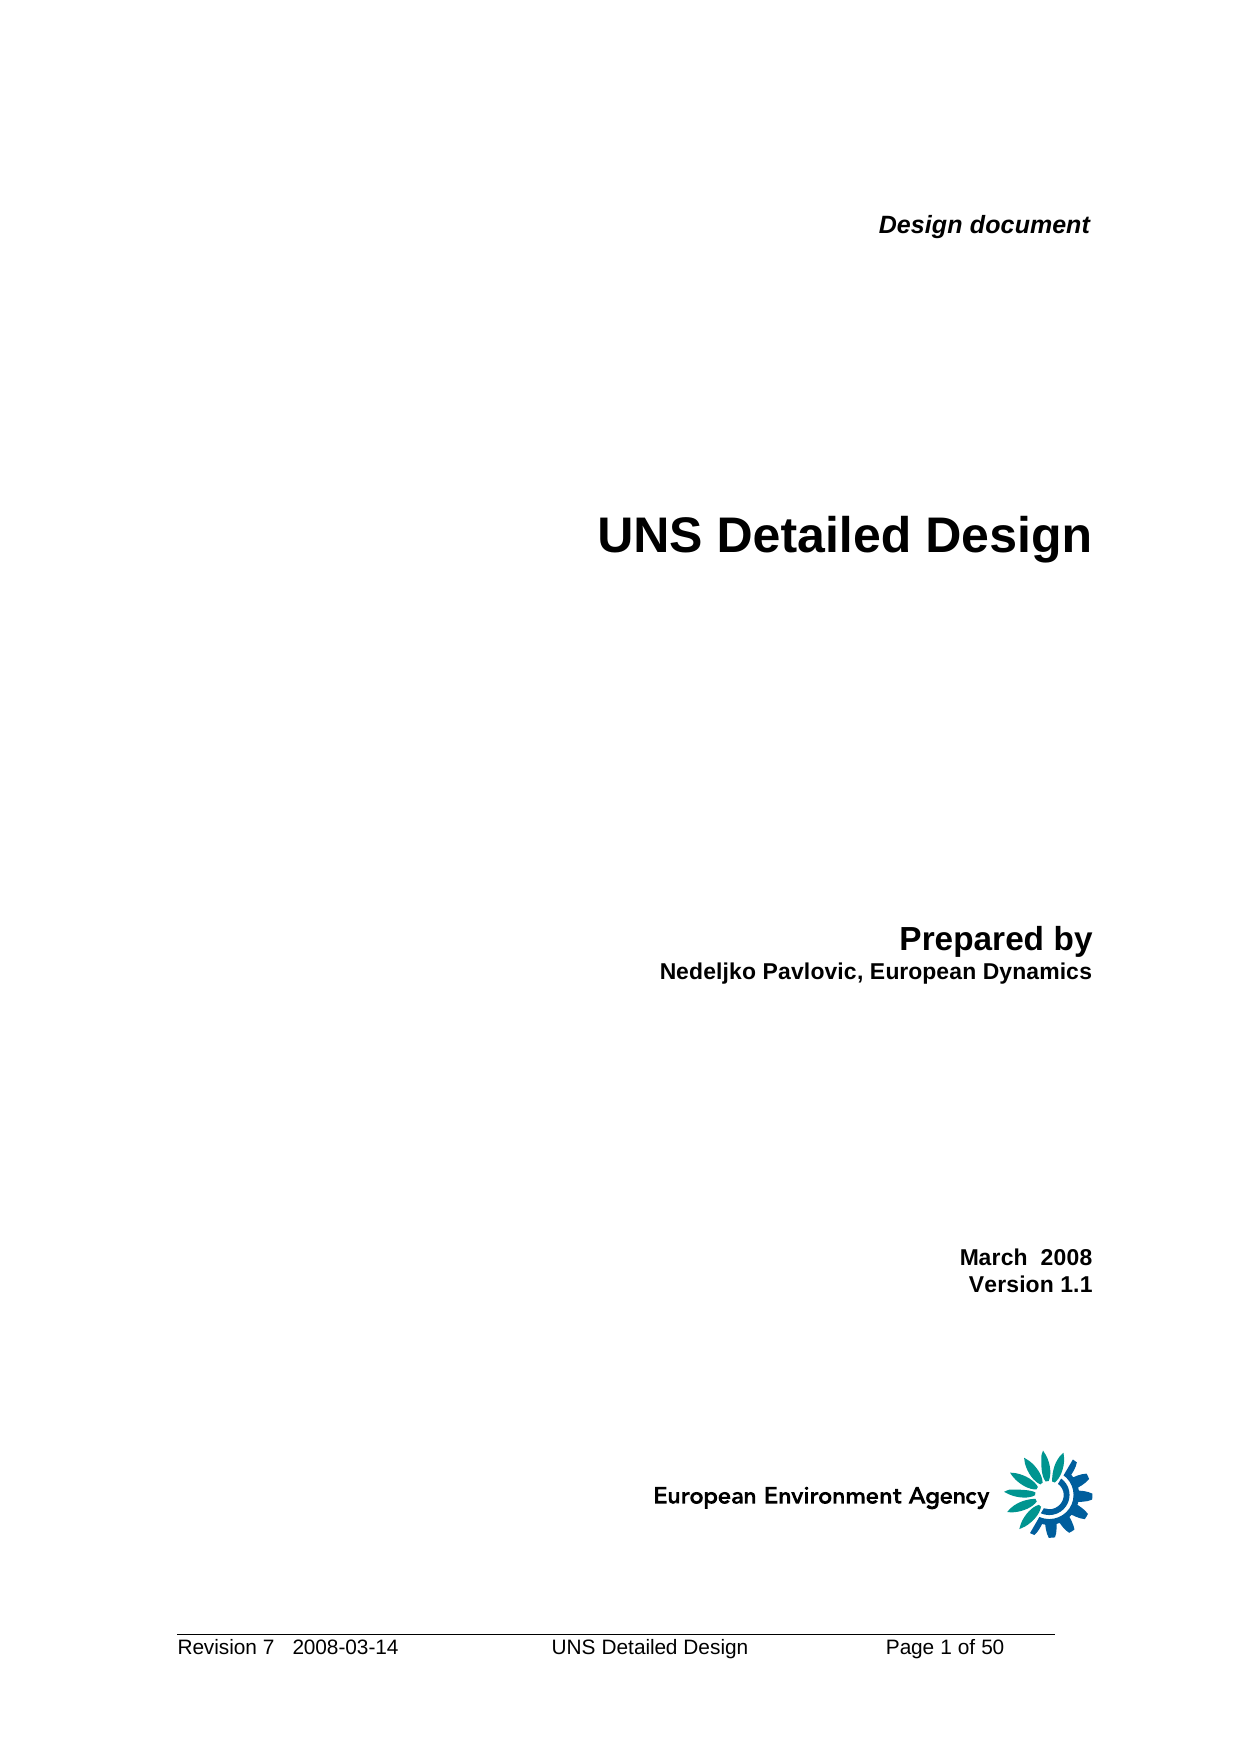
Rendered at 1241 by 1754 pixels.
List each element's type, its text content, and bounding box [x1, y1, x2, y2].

subtitle Prepared by [177, 919, 1092, 957]
title Nedeljko Pavlovic, European Dynamics [177, 957, 1092, 984]
title UNS Detailed Design [177, 506, 1092, 563]
text Design document [177, 210, 1092, 239]
title Version 1.1 [177, 1271, 1092, 1298]
title March 2008 [177, 1244, 1092, 1271]
